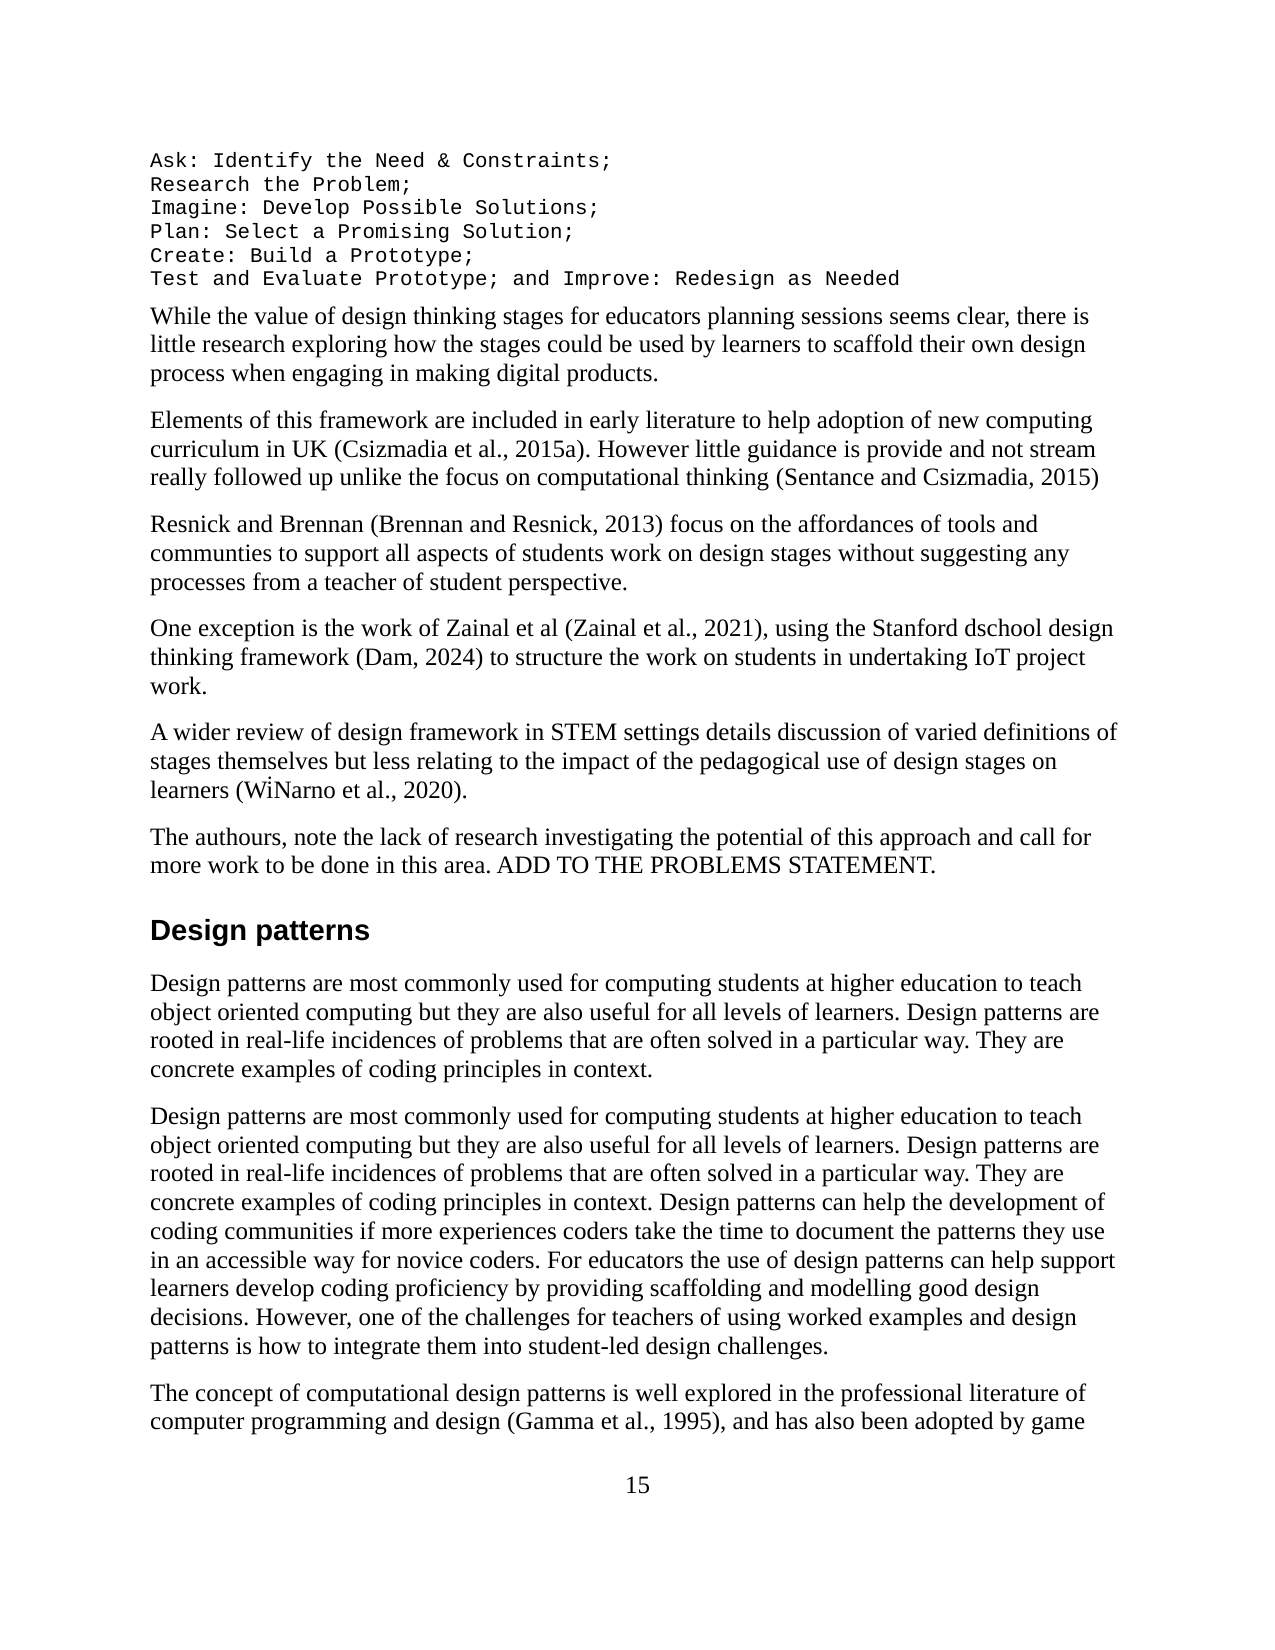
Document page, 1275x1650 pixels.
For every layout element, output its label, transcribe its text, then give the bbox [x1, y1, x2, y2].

text Ask: Identify the Need & Constraints; [150, 150, 1125, 174]
text While the value of design thinking stages for educators planning sessions seems clear, there is little research exploring how the stages could be used by learners to scaffold their own design process when engaging in making digital products. [150, 301, 1125, 387]
text Elements of this framework are included in early literature to help adoption of new computing curriculum in UK (Csizmadia et al., 2015a). However little guidance is provide and not stream really followed up unlike the focus on computational thinking (Sentance and Csizmadia, 2015) [150, 405, 1125, 491]
text The authours, note the lack of research investigating the potential of this approach and call for more work to be done in this area. ADD TO THE PROBLEMS STATEMENT. [150, 822, 1125, 879]
text A wider review of design framework in STEM settings details discussion of varied definitions of stages themselves but less relating to the impact of the pedagogical use of design stages on learners (Wi̇Narno et al., 2020). [150, 717, 1125, 804]
text Test and Evaluate Prototype; and Improve: Redesign as Needed [150, 268, 1125, 292]
text Design patterns are most commonly used for computing students at higher education to teach object oriented computing but they are also useful for all levels of learners. Design patterns are rooted in real-life incidences of problems that are often solved in a particular way. They are concrete examples of coding principles in context. [150, 968, 1125, 1083]
text One exception is the work of Zainal et al (Zainal et al., 2021), using the Stanford dschool design thinking framework (Dam, 2024) to structure the work on students in undertaking IoT project work. [150, 613, 1125, 699]
text Design patterns are most commonly used for computing students at higher education to teach object oriented computing but they are also useful for all levels of learners. Design patterns are rooted in real-life incidences of problems that are often solved in a particular way. They are concrete examples of coding principles in context. Design patterns can help the development of coding communities if more experiences coders take the time to document the patterns they use in an accessible way for novice coders. For educators the use of design patterns can help support learners develop coding proficiency by providing scaffolding and modelling good design decisions. However, one of the challenges for teachers of using worked examples and design patterns is how to integrate them into student-led design challenges. [150, 1101, 1125, 1360]
text Resnick and Brennan (Brennan and Resnick, 2013) focus on the affordances of tools and communties to support all aspects of students work on design stages without suggesting any processes from a teacher of student perspective. [150, 509, 1125, 595]
subtitle Design patterns [150, 913, 1125, 947]
text Research the Problem; [150, 174, 1125, 197]
text Imagine: Develop Possible Solutions; [150, 197, 1125, 221]
text Plan: Select a Promising Solution; [150, 221, 1125, 244]
text The concept of computational design patterns is well explored in the professional literature of computer programming and design (Gamma et al., 1995), and has also been adopted by game [150, 1378, 1125, 1435]
text Create: Build a Prototype; [150, 244, 1125, 268]
